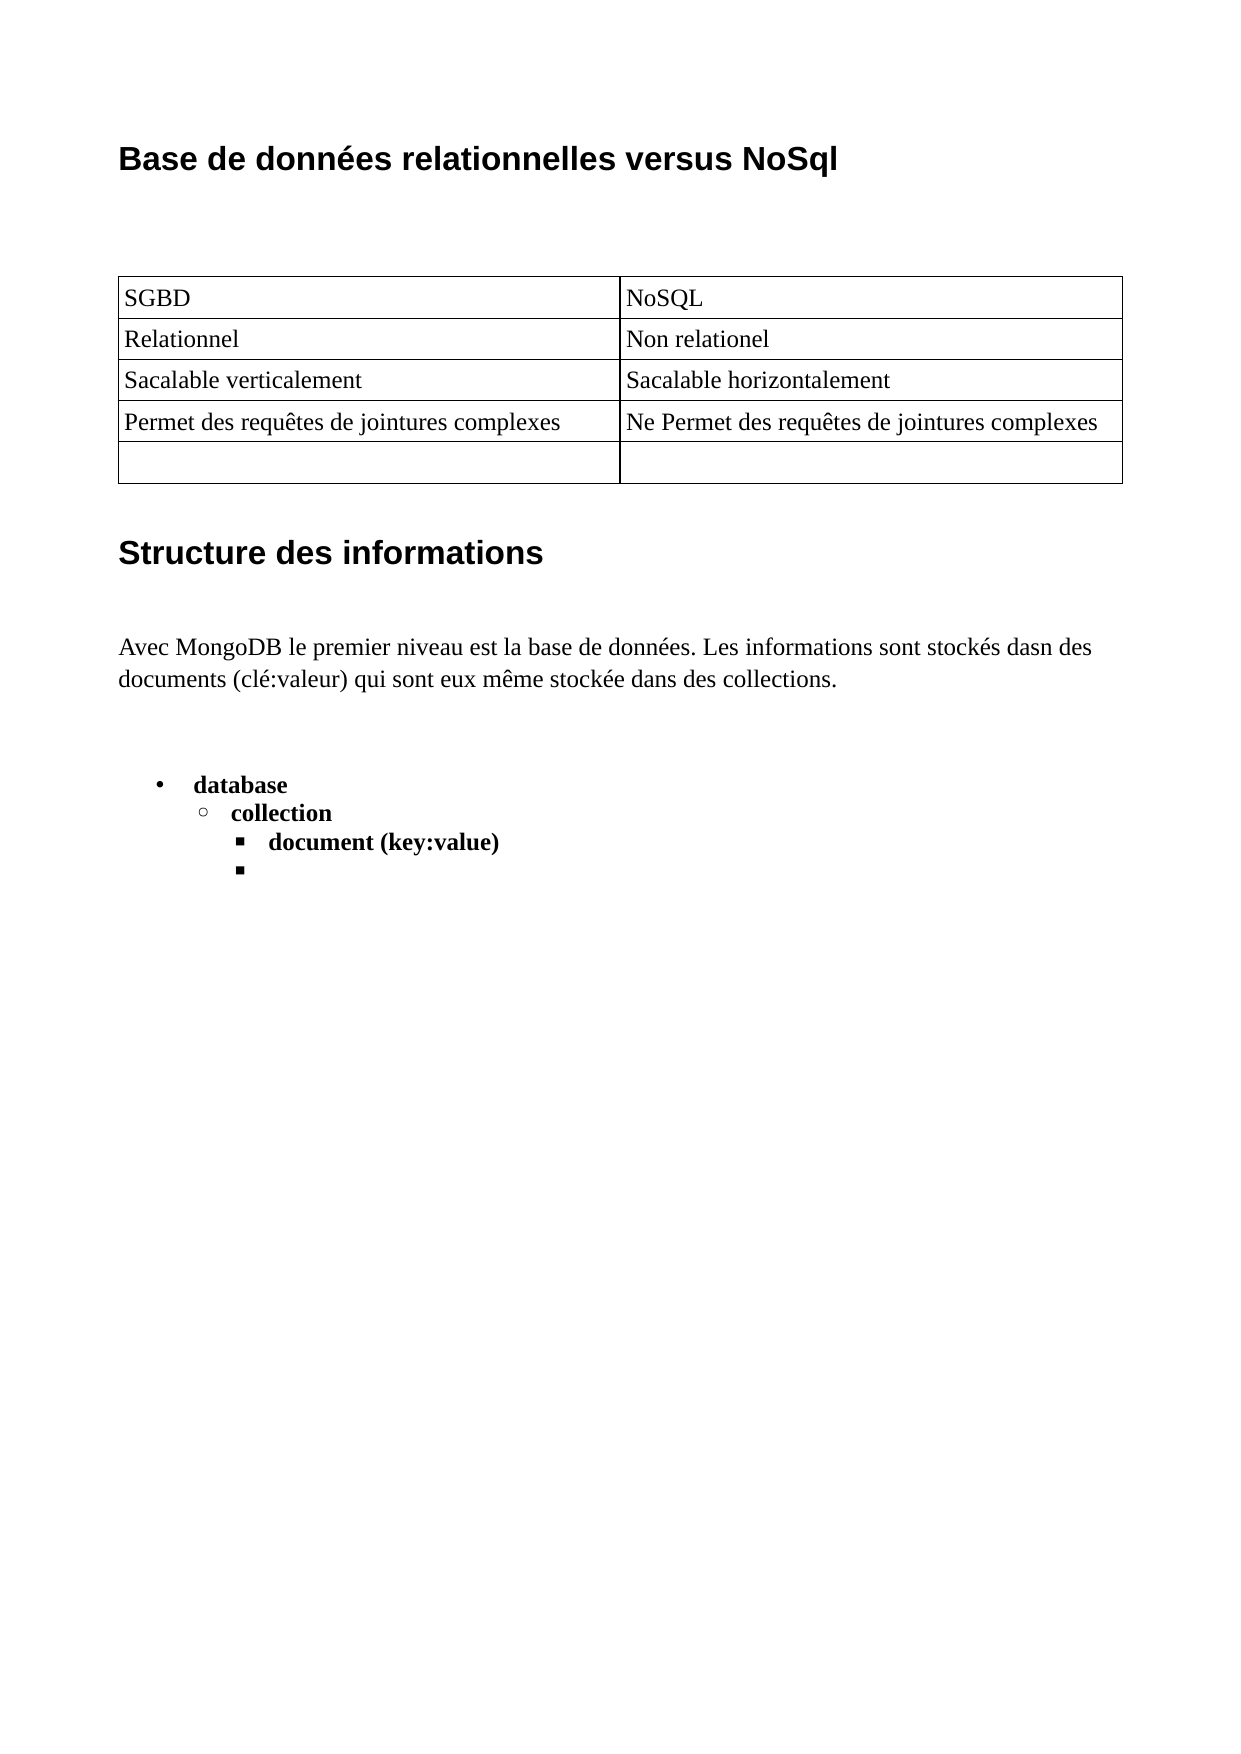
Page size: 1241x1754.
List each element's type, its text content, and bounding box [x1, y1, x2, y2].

table_cell [119, 442, 619, 482]
table_header SGBD [119, 277, 619, 317]
text Avec MongoDB le premier niveau est la base de données. Les informations sont stockés dasn des documents (clé:valeur) qui sont eux même stockée dans des collections. [118, 632, 1122, 693]
table_cell Permet des requêtes de jointures complexes [119, 401, 619, 441]
list database [156, 770, 1122, 798]
table_cell Sacalable verticalement [119, 360, 619, 400]
table_header NoSQL [621, 277, 1122, 317]
subtitle Structure des informations [118, 533, 1122, 571]
table_cell Ne Permet des requêtes de jointures complexes [621, 401, 1122, 441]
table_cell Relationnel [119, 319, 619, 359]
list collection [193, 798, 1122, 827]
table_cell Sacalable horizontalement [621, 360, 1122, 400]
list document (key:value) [231, 827, 1122, 856]
table_cell Non relationel [621, 319, 1122, 359]
subtitle Base de données relationnelles versus NoSql [118, 139, 1122, 177]
table_cell [621, 442, 1122, 482]
